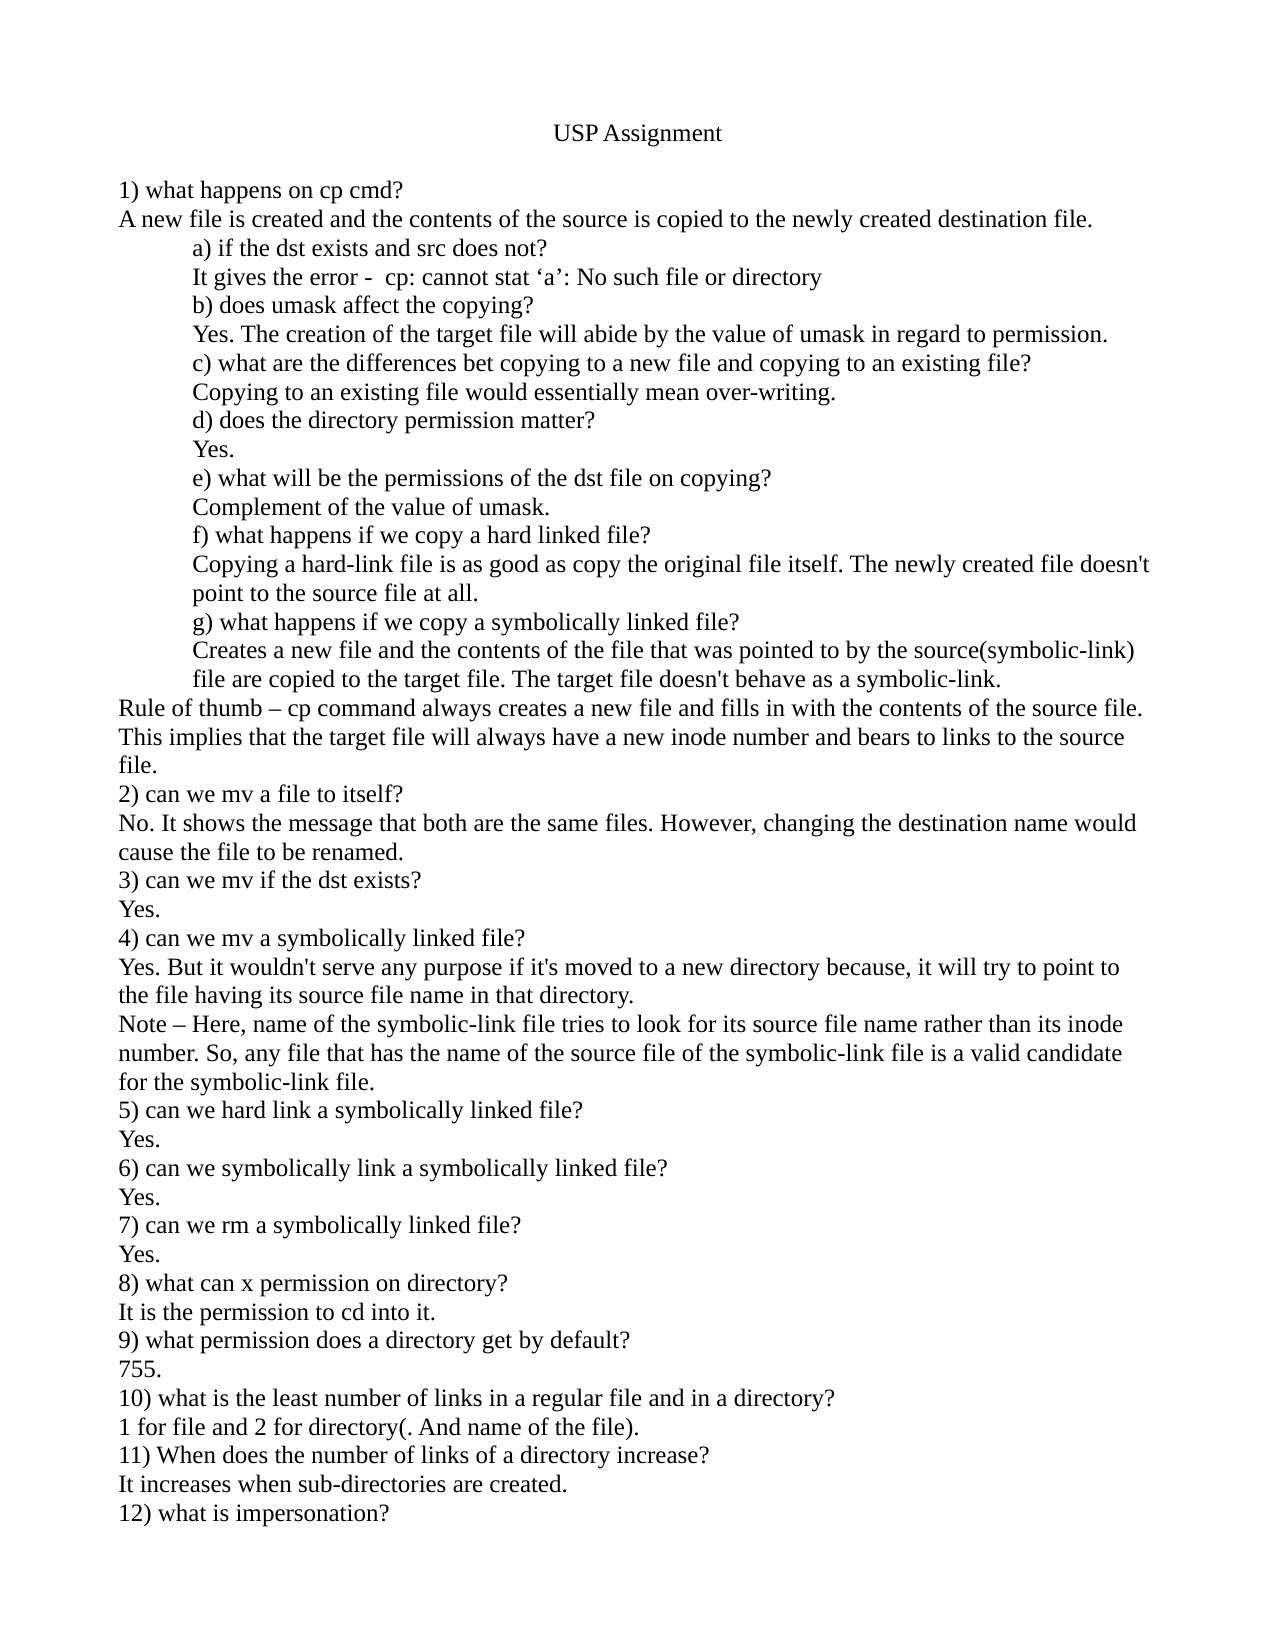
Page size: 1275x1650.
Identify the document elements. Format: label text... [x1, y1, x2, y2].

text It is the permission to cd into it. [118, 1297, 1157, 1326]
text Creates a new file and the contents of the file that was pointed to by the source(symbolic-link) file are copied to the target file. The target file doesn't behave as a symbolic-link. [118, 636, 1157, 693]
text 1 for file and 2 for directory(. And name of the file). [118, 1412, 1157, 1441]
text Yes. [118, 434, 1157, 463]
text Yes. [118, 894, 1157, 923]
text b) does umask affect the copying? [118, 291, 1157, 319]
text 1) what happens on cp cmd? [118, 176, 1157, 204]
text 8) what can x permission on directory? [118, 1268, 1157, 1297]
text Complement of the value of umask. [118, 492, 1157, 521]
text Rule of thumb – cp command always creates a new file and fills in with the contents of the source file. This implies that the target file will always have a new inode number and bears to links to the source file. [118, 693, 1157, 779]
text c) what are the differences bet copying to a new file and copying to an existing file? [118, 348, 1157, 377]
text Yes. [118, 1124, 1157, 1153]
text 11) When does the number of links of a directory increase? [118, 1441, 1157, 1469]
text Yes. But it wouldn't serve any purpose if it's moved to a new directory because, it will try to point to the file having its source file name in that directory. [118, 952, 1157, 1009]
text Note – Here, name of the symbolic-link file tries to look for its source file name rather than its inode number. So, any file that has the name of the source file of the symbolic-link file is a valid candidate for the symbolic-link file. [118, 1009, 1157, 1096]
text 9) what permission does a directory get by default? [118, 1326, 1157, 1354]
text 2) can we mv a file to itself? [118, 779, 1157, 808]
text Yes. [118, 1182, 1157, 1211]
text 6) can we symbolically link a symbolically linked file? [118, 1153, 1157, 1182]
text 755. [118, 1354, 1157, 1383]
text Yes. The creation of the target file will abide by the value of umask in regard to permission. [118, 319, 1157, 348]
text 12) what is impersonation? [118, 1498, 1157, 1527]
text e) what will be the permissions of the dst file on copying? [118, 463, 1157, 492]
text Copying a hard-link file is as good as copy the original file itself. The newly created file doesn't point to the source file at all. [118, 549, 1157, 607]
text d) does the directory permission matter? [118, 406, 1157, 434]
text No. It shows the message that both are the same files. However, changing the destination name would cause the file to be renamed. [118, 808, 1157, 866]
text a) if the dst exists and src does not? [118, 233, 1157, 262]
text It increases when sub-directories are created. [118, 1469, 1157, 1498]
text 10) what is the least number of links in a regular file and in a directory? [118, 1383, 1157, 1412]
text A new file is created and the contents of the source is copied to the newly created destination file. [118, 204, 1157, 233]
text 4) can we mv a symbolically linked file? [118, 923, 1157, 952]
text USP Assignment [118, 118, 1157, 147]
text 7) can we rm a symbolically linked file? [118, 1211, 1157, 1239]
text g) what happens if we copy a symbolically linked file? [118, 607, 1157, 636]
text Copying to an existing file would essentially mean over-writing. [118, 377, 1157, 406]
text f) what happens if we copy a hard linked file? [118, 521, 1157, 549]
text 3) can we mv if the dst exists? [118, 866, 1157, 894]
text Yes. [118, 1239, 1157, 1268]
text It gives the error - cp: cannot stat ‘a’: No such file or directory [118, 262, 1157, 291]
text 5) can we hard link a symbolically linked file? [118, 1096, 1157, 1124]
